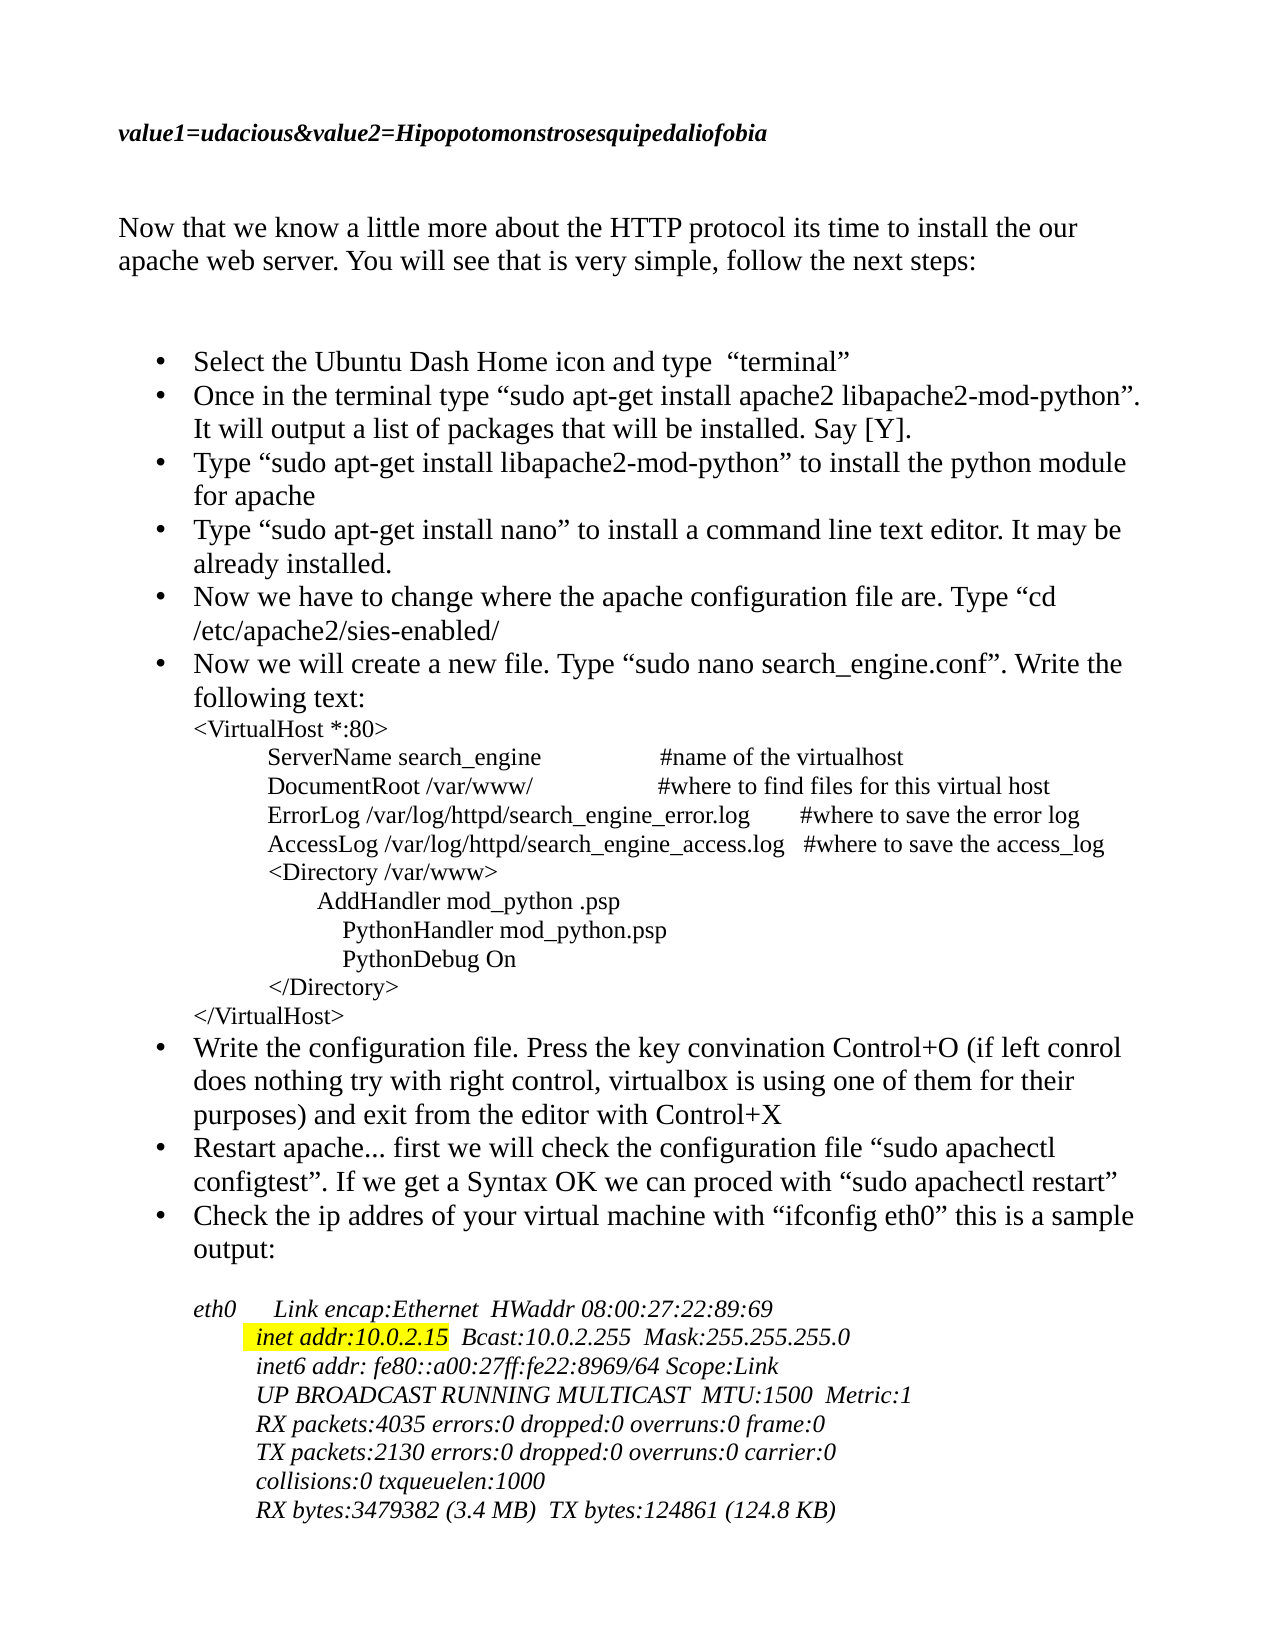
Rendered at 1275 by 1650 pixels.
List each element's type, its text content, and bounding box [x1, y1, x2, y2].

list Now we will create a new file. Type “sudo nano search_engine.conf”. Write the following text: [156, 646, 1157, 714]
list Restart apache... first we will check the configuration file “sudo apachectl configtest”. If we get a Syntax OK we can proced with “sudo apachectl restart” [156, 1131, 1157, 1198]
list PythonDebug On [231, 944, 1157, 972]
list </VirtualHost> [156, 1001, 1157, 1030]
list Select the Ubuntu Dash Home icon and type “terminal” [156, 344, 1157, 378]
list PythonHandler mod_python.psp [231, 915, 1157, 944]
list Write the configuration file. Press the key convination Control+O (if left conrol does nothing try with right control, virtualbox is using one of them for their purposes) and exit from the editor with Control+X [156, 1030, 1157, 1131]
list AddHandler mod_python .psp [231, 886, 1157, 915]
list TX packets:2130 errors:0 dropped:0 overruns:0 carrier:0 [156, 1437, 1157, 1466]
list eth0 Link encap:Ethernet HWaddr 08:00:27:22:89:69 [156, 1294, 1157, 1322]
list RX bytes:3479382 (3.4 MB) TX bytes:124861 (124.8 KB) [156, 1495, 1157, 1524]
list Now we have to change where the apache configuration file are. Type “cd /etc/apache2/sies-enabled/ [156, 579, 1157, 646]
list ErrorLog /var/log/httpd/search_engine_error.log #where to save the error log [156, 800, 1157, 829]
list </Directory> [231, 972, 1157, 1001]
list Type “sudo apt-get install libapache2-mod-python” to install the python module for apache [156, 445, 1157, 512]
list ServerName search_engine #name of the virtualhost [156, 742, 1157, 771]
list <Directory /var/www> [231, 857, 1157, 886]
list Check the ip addres of your virtual machine with “ifconfig eth0” this is a sample output: [156, 1198, 1157, 1265]
list collisions:0 txqueuelen:1000 [156, 1466, 1157, 1495]
list AccessLog /var/log/httpd/search_engine_access.log #where to save the access_log [156, 829, 1157, 857]
list Type “sudo apt-get install nano” to install a command line text editor. It may be already installed. [156, 512, 1157, 579]
list Once in the terminal type “sudo apt-get install apache2 libapache2-mod-python”. It will output a list of packages that will be installed. Say [Y]. [156, 378, 1157, 445]
list UP BROADCAST RUNNING MULTICAST MTU:1500 Metric:1 [156, 1380, 1157, 1409]
list DocumentRoot /var/www/ #where to find files for this virtual host [156, 771, 1157, 800]
list RX packets:4035 errors:0 dropped:0 overruns:0 frame:0 [156, 1409, 1157, 1437]
list inet addr:10.0.2.15 Bcast:10.0.2.255 Mask:255.255.255.0 [156, 1322, 1157, 1351]
text Now that we know a little more about the HTTP protocol its time to install the our apache web server. You will see that is very simple, follow the next steps: [118, 210, 1157, 277]
list <VirtualHost *:80> [156, 714, 1157, 742]
list inet6 addr: fe80::a00:27ff:fe22:8969/64 Scope:Link [156, 1351, 1157, 1380]
text value1=udacious&value2=Hipopotomonstrosesquipedaliofobia [118, 118, 1157, 147]
